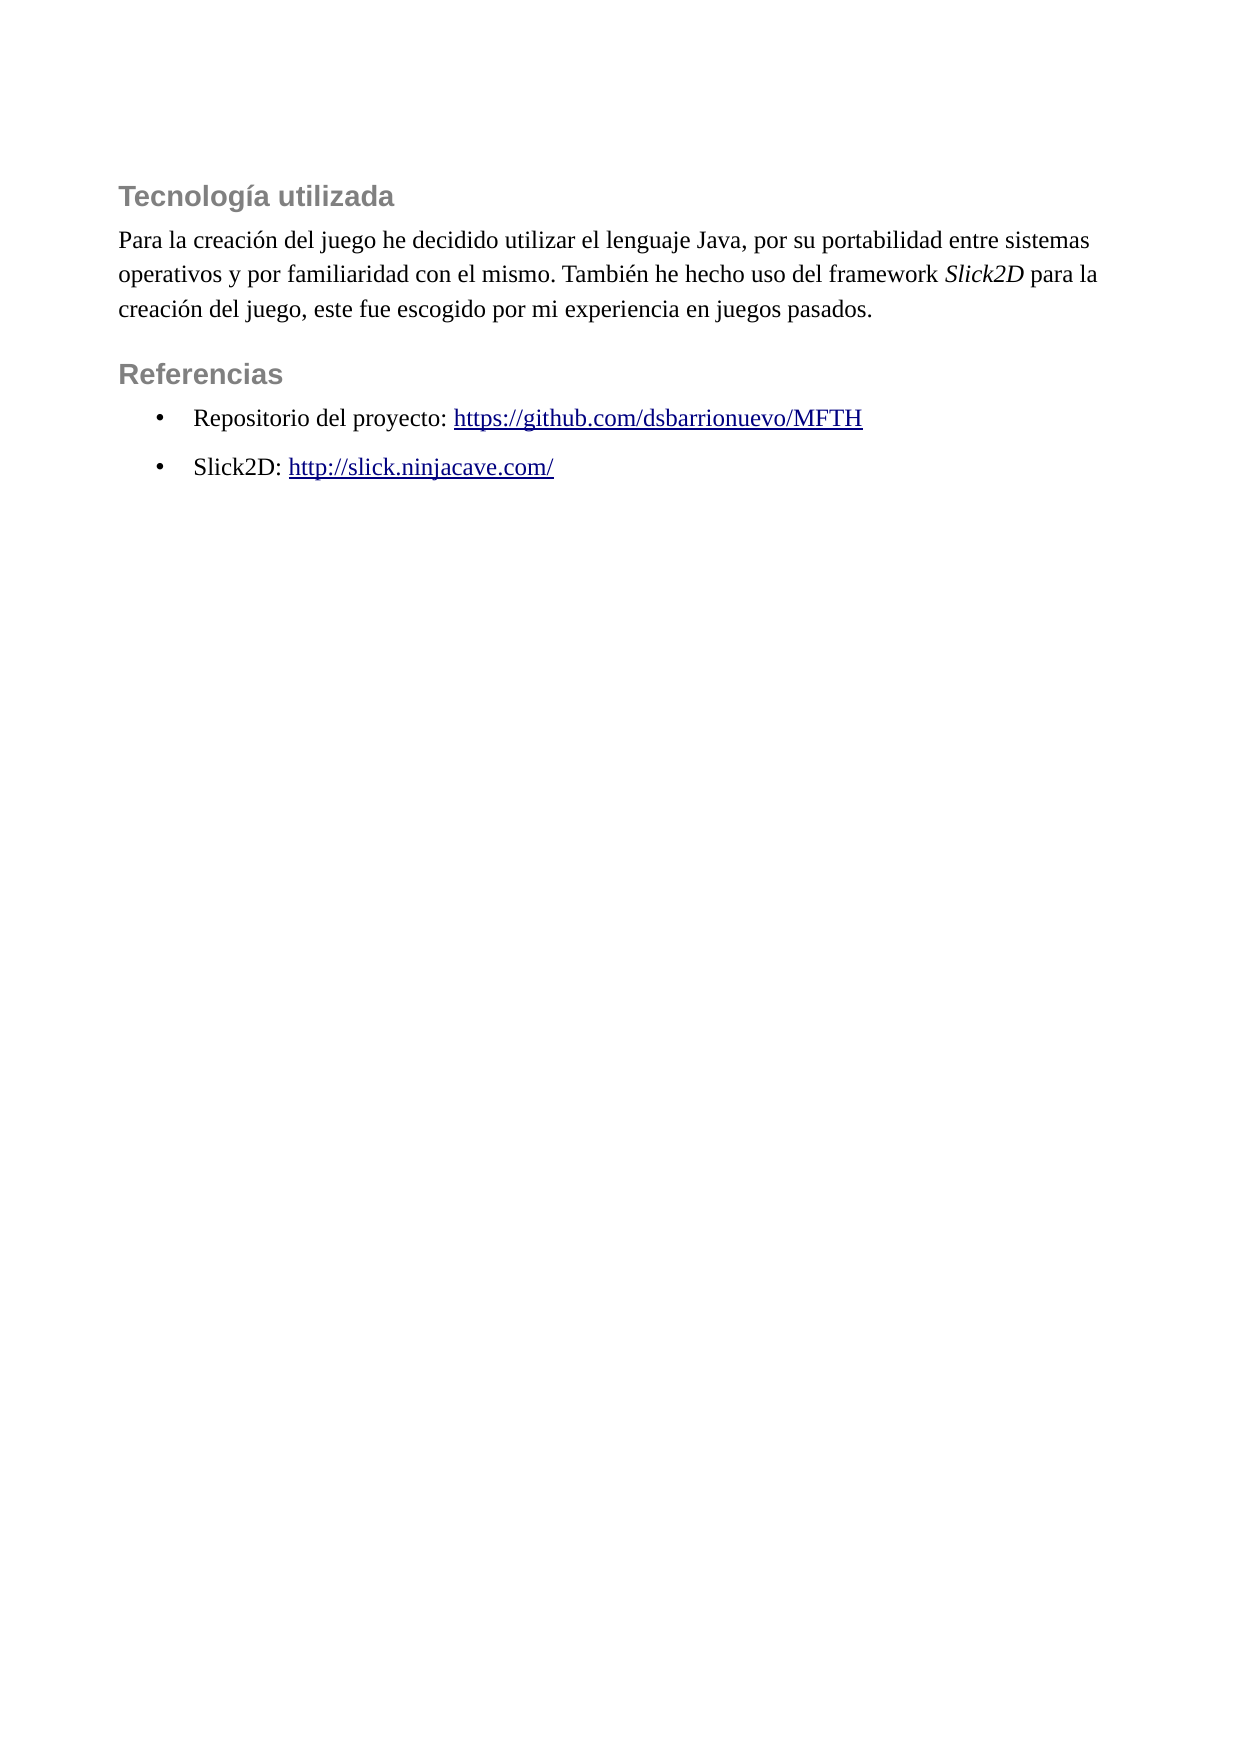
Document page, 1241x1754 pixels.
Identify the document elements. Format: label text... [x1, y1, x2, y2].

list Slick2D: http://slick.ninjacave.com/ [156, 452, 1122, 481]
subtitle Tecnología utilizada [118, 179, 1122, 212]
list Repositorio del proyecto: https://github.com/dsbarrionuevo/MFTH [156, 403, 1122, 432]
text Para la creación del juego he decidido utilizar el lenguaje Java, por su portabilidad entre sistemas operativos y por familiaridad con el mismo. También he hecho uso del framework Slick2D para la creación del juego, este fue escogido por mi experiencia en juegos pasados. [118, 225, 1122, 322]
subtitle Referencias [118, 357, 1122, 391]
